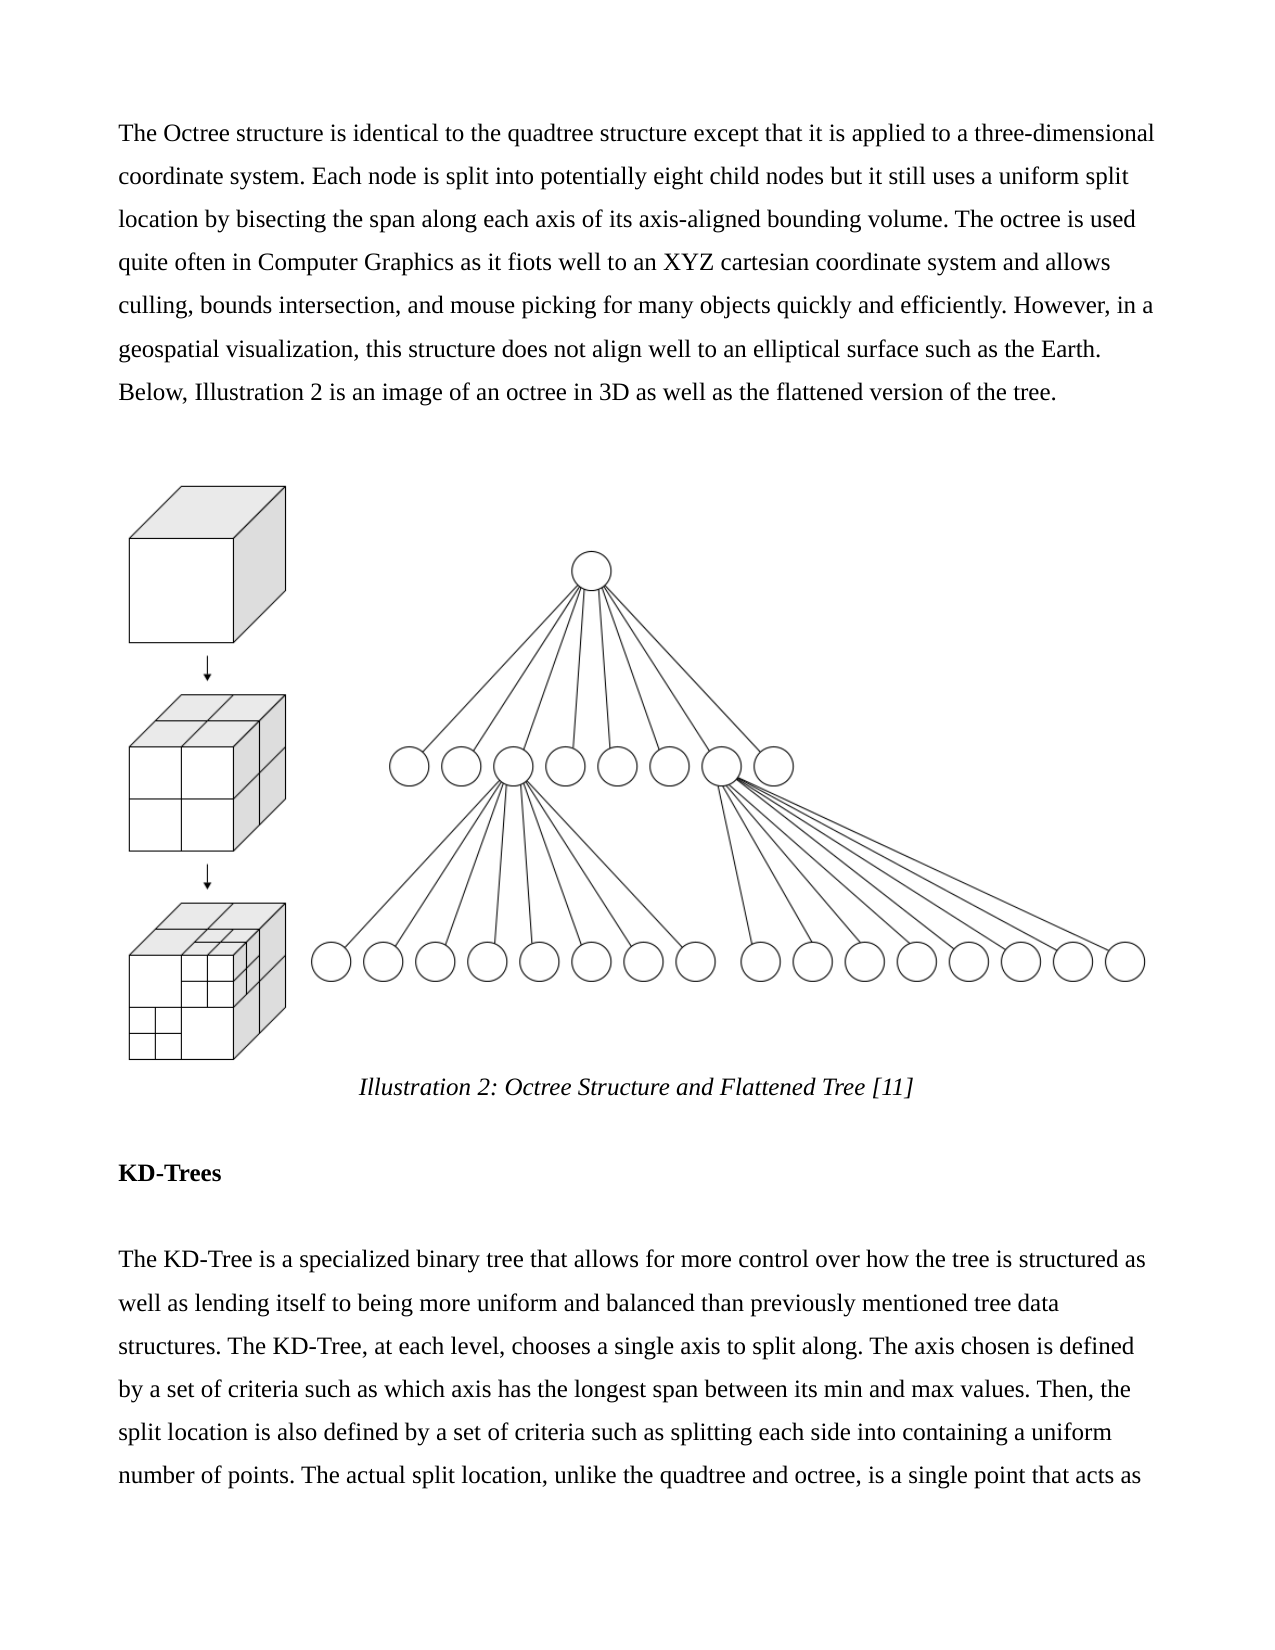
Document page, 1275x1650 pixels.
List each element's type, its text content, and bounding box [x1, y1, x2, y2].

text The KD-Tree is a specialized binary tree that allows for more control over how the tree is structured as well as lending itself to being more uniform and balanced than previously mentioned tree data structures. The KD-Tree, at each level, chooses a single axis to split along. The axis chosen is defined by a set of criteria such as which axis has the longest span between its min and max values. Then, the split location is also defined by a set of criteria such as splitting each side into containing a uniform number of points. The actual split location, unlike the quadtree and octree, is a single point that acts as [118, 1244, 1157, 1489]
text The Octree structure is identical to the quadtree structure except that it is applied to a three-dimensional coordinate system. Each node is split into potentially eight child nodes but it still uses a uniform split location by bisecting the span along each axis of its axis-aligned bounding volume. The octree is used quite often in Computer Graphics as it fiots well to an XYZ cartesian coordinate system and allows culling, bounds intersection, and mouse picking for many objects quickly and efficiently. However, in a geospatial visualization, this structure does not align well to an elliptical surface such as the Earth. Below, Illustration 2 is an image of an octree in 3D as well as the flattened version of the tree. [118, 118, 1157, 406]
text Illustration 2: Octree Structure and Flattened Tree [11] [118, 1072, 1157, 1101]
text KD-Trees [118, 1158, 1157, 1187]
picture [118, 475, 1157, 1072]
